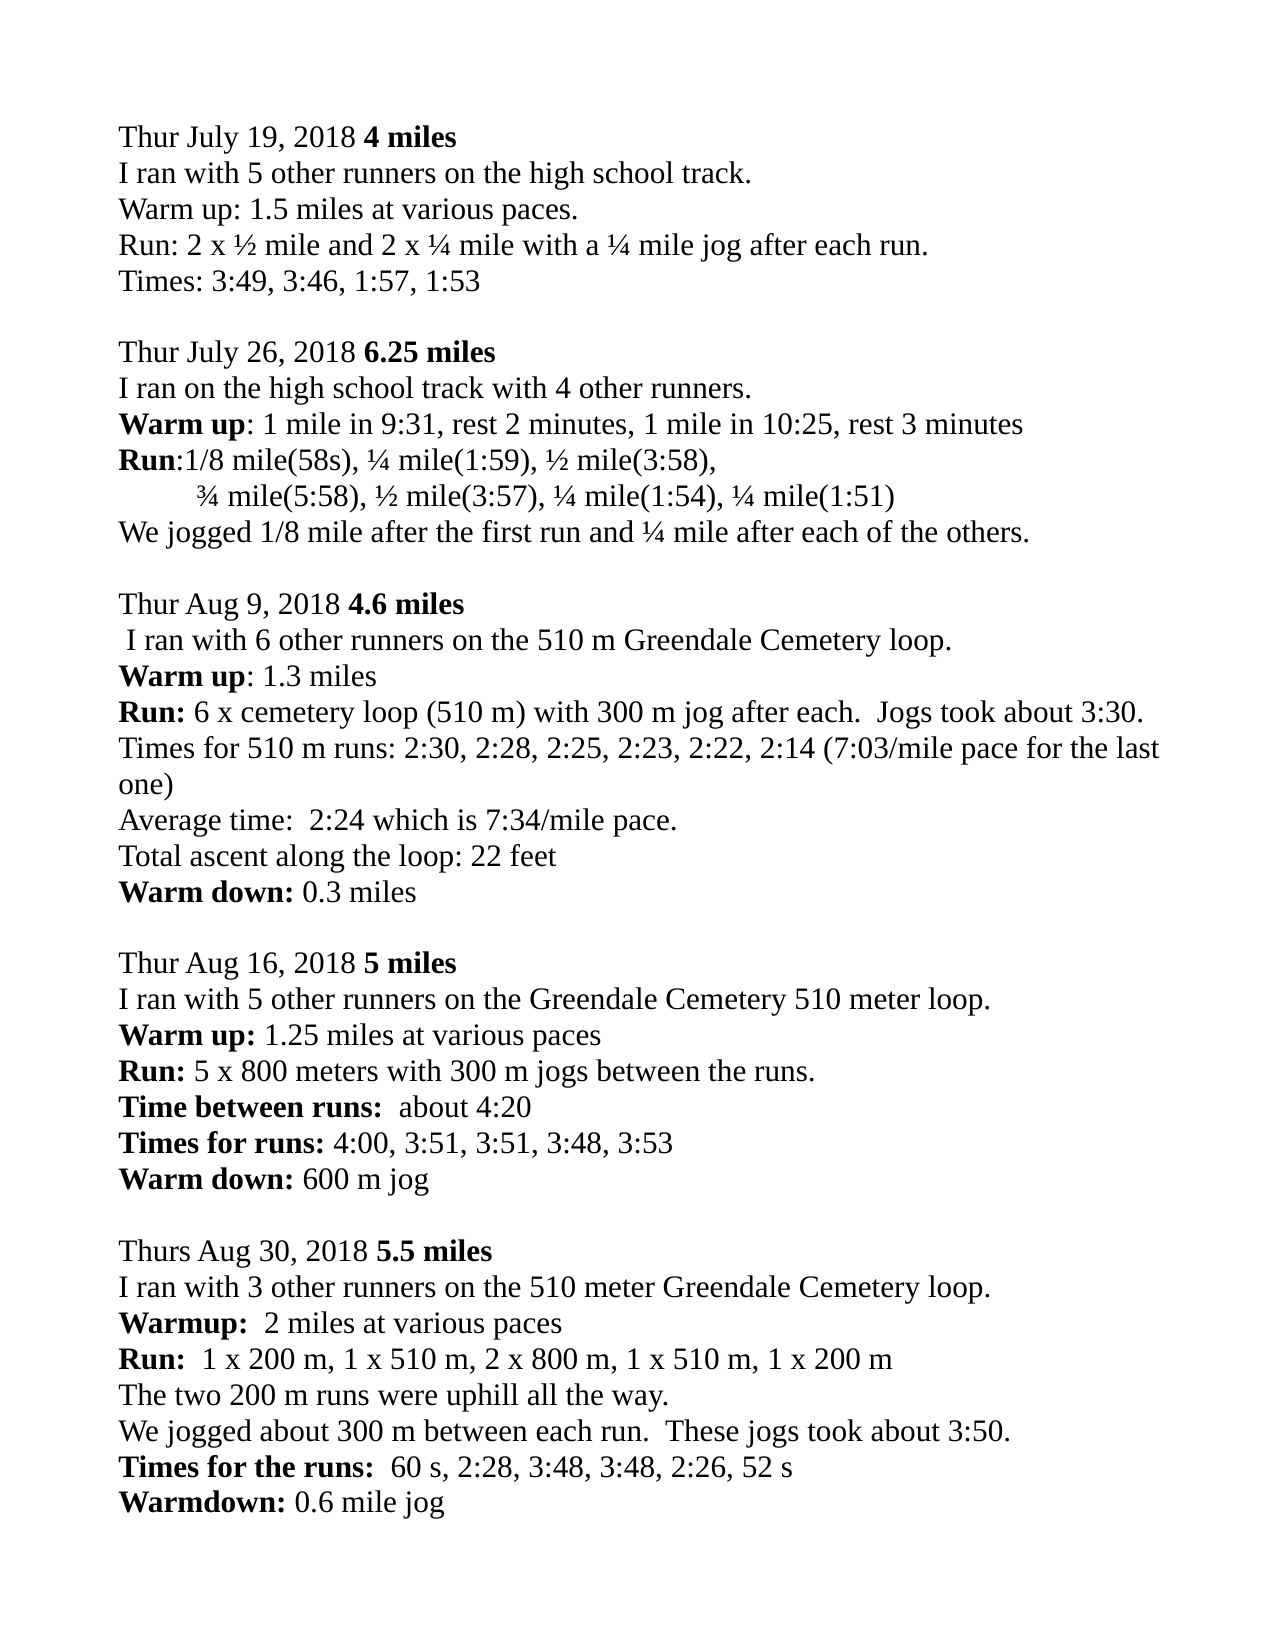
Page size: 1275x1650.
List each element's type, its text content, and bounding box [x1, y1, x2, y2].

text I ran with 6 other runners on the 510 m Greendale Cemetery loop. [118, 621, 1161, 657]
text ¾ mile(5:58), ½ mile(3:57), ¼ mile(1:54), ¼ mile(1:51) [118, 477, 1161, 513]
text Run: 6 x cemetery loop (510 m) with 300 m jog after each. Jogs took about 3:30. [118, 693, 1161, 729]
text Times: 3:49, 3:46, 1:57, 1:53 [118, 262, 1161, 298]
text Run: 2 x ½ mile and 2 x ¼ mile with a ¼ mile jog after each run. [118, 226, 1161, 262]
text Thur Aug 16, 2018 5 miles [118, 945, 1161, 981]
text Time between runs: about 4:20 [118, 1088, 1161, 1124]
text Thur July 19, 2018 4 miles [118, 118, 1161, 154]
text Run: 5 x 800 meters with 300 m jogs between the runs. [118, 1052, 1161, 1088]
text Run: 1 x 200 m, 1 x 510 m, 2 x 800 m, 1 x 510 m, 1 x 200 m [118, 1340, 1161, 1376]
text Thurs Aug 30, 2018 5.5 miles [118, 1232, 1161, 1268]
text I ran with 5 other runners on the Greendale Cemetery 510 meter loop. [118, 981, 1161, 1017]
text Warm up: 1.3 miles [118, 657, 1161, 693]
text Thur Aug 9, 2018 4.6 miles [118, 585, 1161, 621]
text We jogged 1/8 mile after the first run and ¼ mile after each of the others. [118, 513, 1161, 549]
text Times for 510 m runs: 2:30, 2:28, 2:25, 2:23, 2:22, 2:14 (7:03/mile pace for the last one) [118, 729, 1161, 801]
text I ran with 5 other runners on the high school track. [118, 154, 1161, 190]
text Warmdown: 0.6 mile jog [118, 1484, 1161, 1520]
text We jogged about 300 m between each run. These jogs took about 3:50. [118, 1412, 1161, 1448]
text Run:1/8 mile(58s), ¼ mile(1:59), ½ mile(3:58), [118, 442, 1161, 477]
text I ran on the high school track with 4 other runners. [118, 370, 1161, 406]
text Warm up: 1 mile in 9:31, rest 2 minutes, 1 mile in 10:25, rest 3 minutes [118, 406, 1161, 442]
text Times for the runs: 60 s, 2:28, 3:48, 3:48, 2:26, 52 s [118, 1448, 1161, 1484]
text Average time: 2:24 which is 7:34/mile pace. [118, 801, 1161, 837]
text The two 200 m runs were uphill all the way. [118, 1376, 1161, 1412]
text Total ascent along the loop: 22 feet [118, 837, 1161, 873]
text Warmup: 2 miles at various paces [118, 1304, 1161, 1340]
text Warm down: 600 m jog [118, 1160, 1161, 1196]
text Times for runs: 4:00, 3:51, 3:51, 3:48, 3:53 [118, 1124, 1161, 1160]
text Thur July 26, 2018 6.25 miles [118, 334, 1161, 370]
text Warm up: 1.25 miles at various paces [118, 1017, 1161, 1052]
text Warm up: 1.5 miles at various paces. [118, 190, 1161, 226]
text I ran with 3 other runners on the 510 meter Greendale Cemetery loop. [118, 1268, 1161, 1304]
text Warm down: 0.3 miles [118, 873, 1161, 909]
